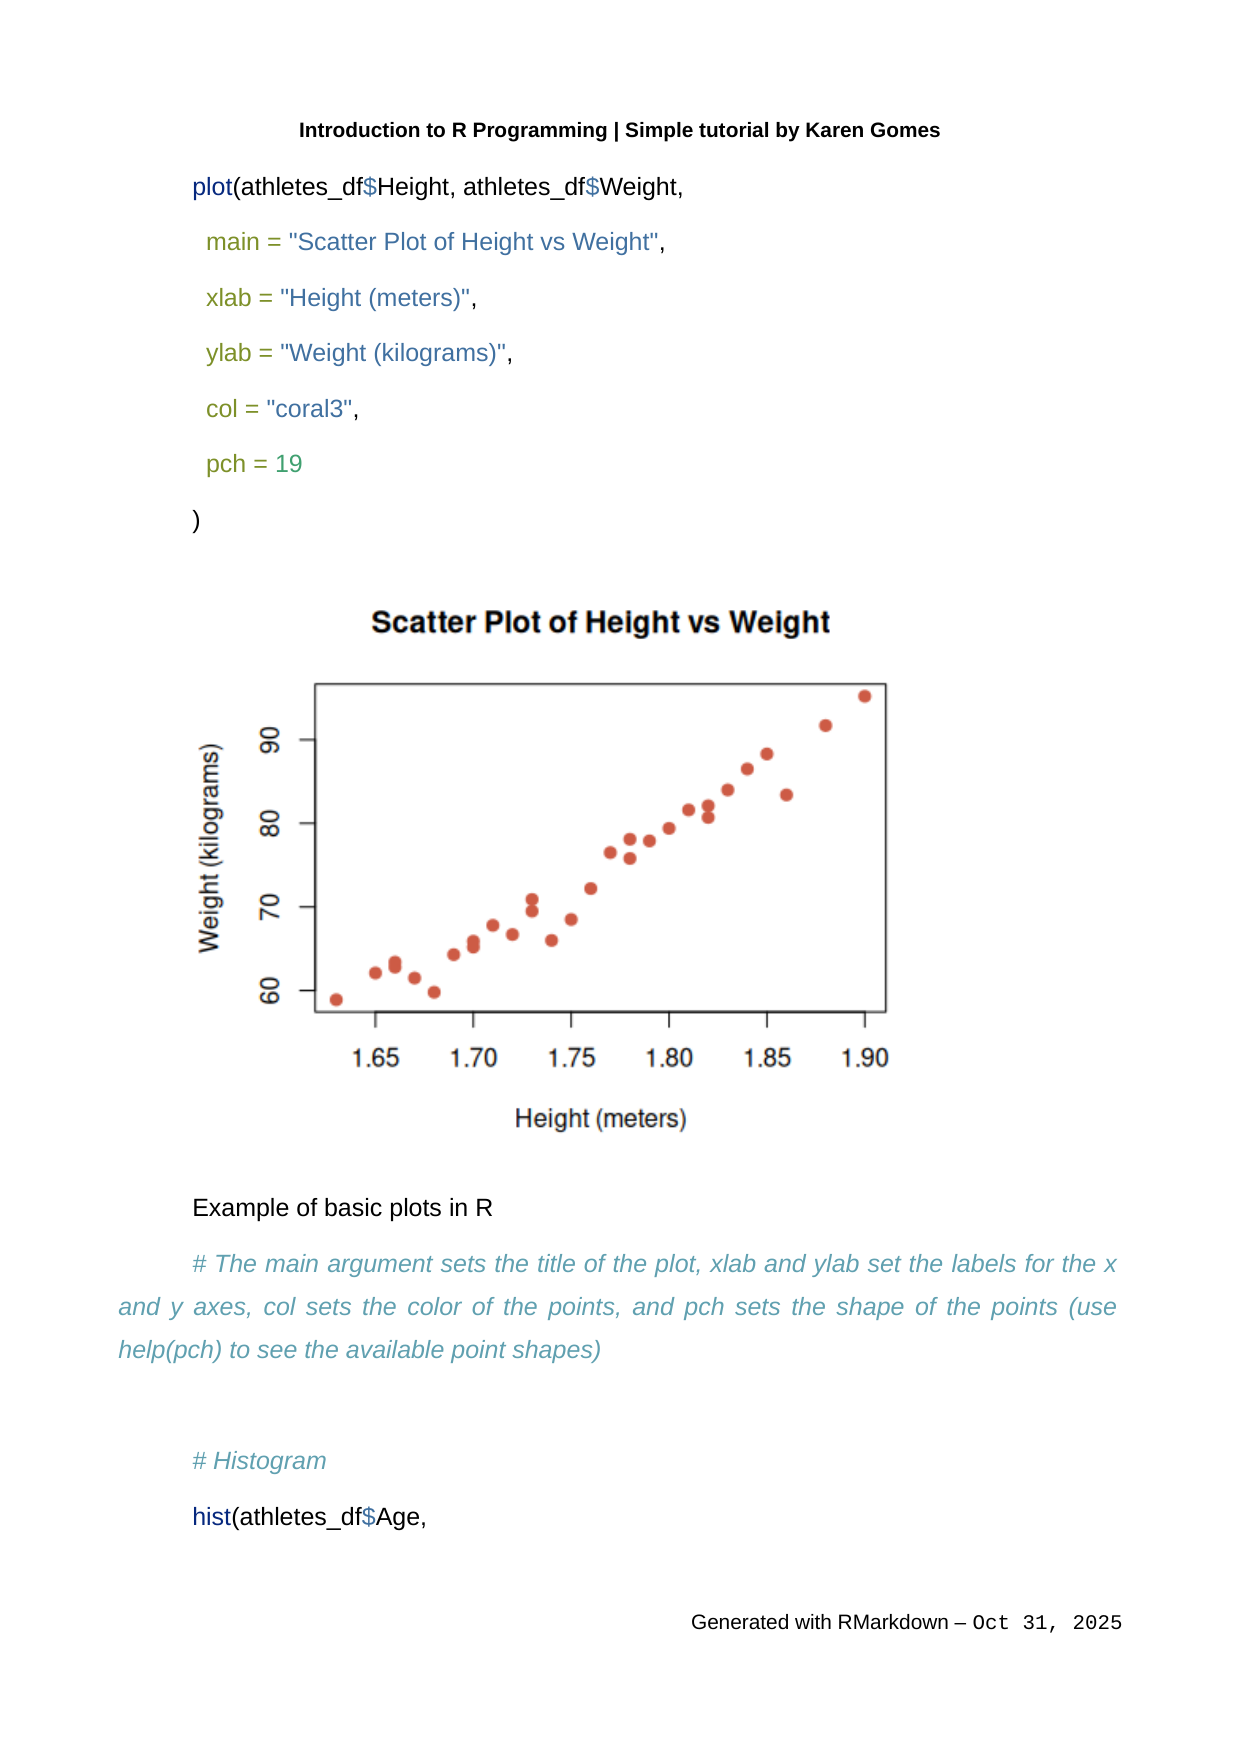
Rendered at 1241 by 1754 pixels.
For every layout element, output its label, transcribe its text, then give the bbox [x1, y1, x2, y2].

text # Histogram [118, 1446, 1122, 1475]
text Example of basic plots in R [118, 1193, 1122, 1222]
text pch = 19 [118, 449, 1122, 478]
picture [192, 560, 950, 1167]
text xlab = "Height (meters)", [118, 283, 1122, 311]
text ylab = "Weight (kilograms)", [118, 338, 1122, 367]
text # The main argument sets the title of the plot, xlab and ylab set the labels for the x and y axes, col sets the color of the points, and pch sets the shape of the points (use help(pch) to see the available point shapes) [118, 1249, 1122, 1364]
text plot(athletes_df$Height, athletes_df$Weight, [118, 172, 1122, 200]
text main = "Scatter Plot of Height vs Weight", [118, 227, 1122, 256]
text col = "coral3", [118, 394, 1122, 422]
text hist(athletes_df$Age, [118, 1502, 1122, 1530]
text ) [118, 505, 1122, 533]
